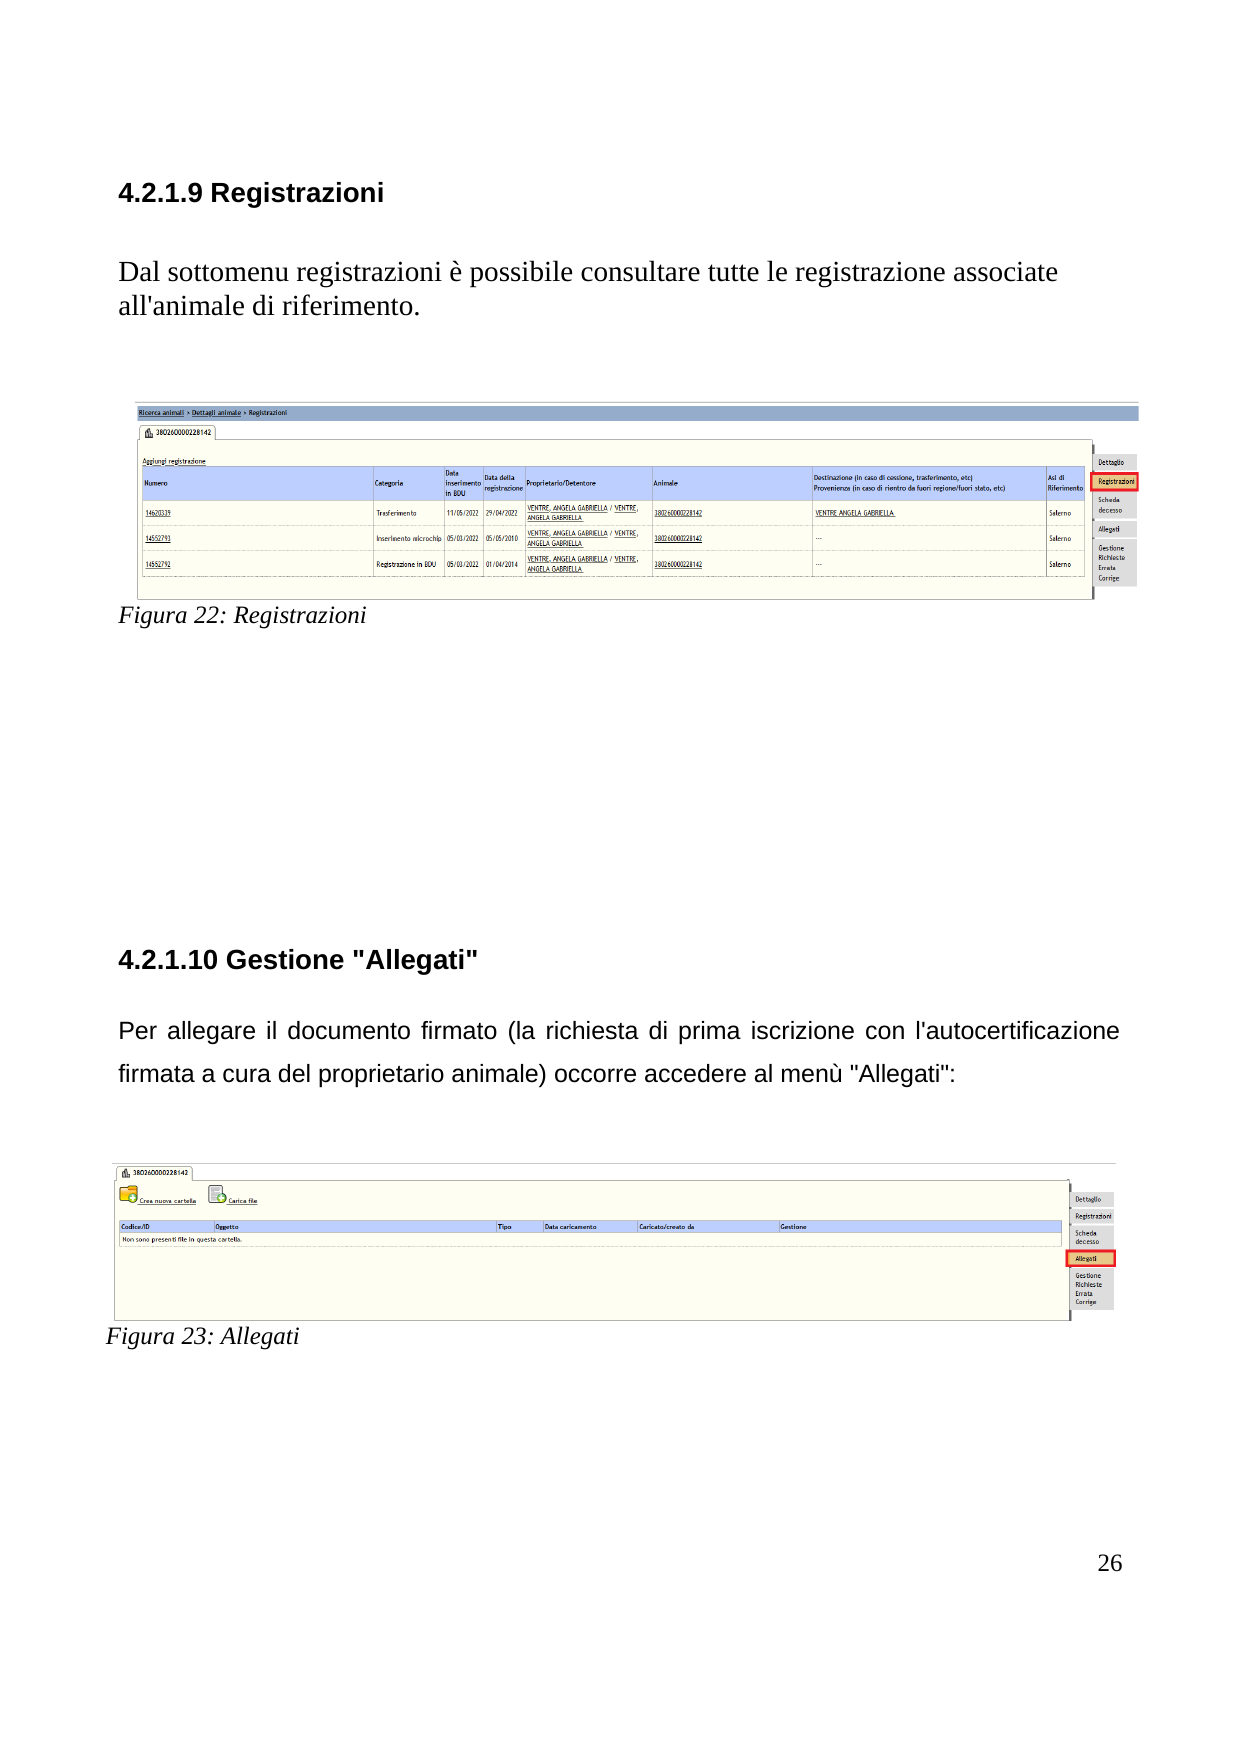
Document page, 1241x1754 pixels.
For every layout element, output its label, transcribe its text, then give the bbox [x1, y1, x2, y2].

picture [134, 401, 1139, 601]
text Per allegare il documento firmato (la richiesta di prima iscrizione con l'autocertificazione firmata a cura del proprietario animale) occorre accedere al menù "Allegati": [118, 1016, 1122, 1088]
text Figura 23: Allegati [106, 1163, 1122, 1350]
subtitle 4.2.1.10 Gestione "Allegati" [118, 943, 1122, 975]
text Dal sottomenu registrazioni è possibile consultare tutte le registrazione associate all'animale di riferimento. [118, 254, 1122, 321]
subtitle 4.2.1.9 Registrazioni [118, 176, 1122, 208]
text [118, 1476, 1122, 1504]
text Figura 22: Registrazioni [118, 401, 1156, 629]
picture [111, 1163, 1116, 1322]
